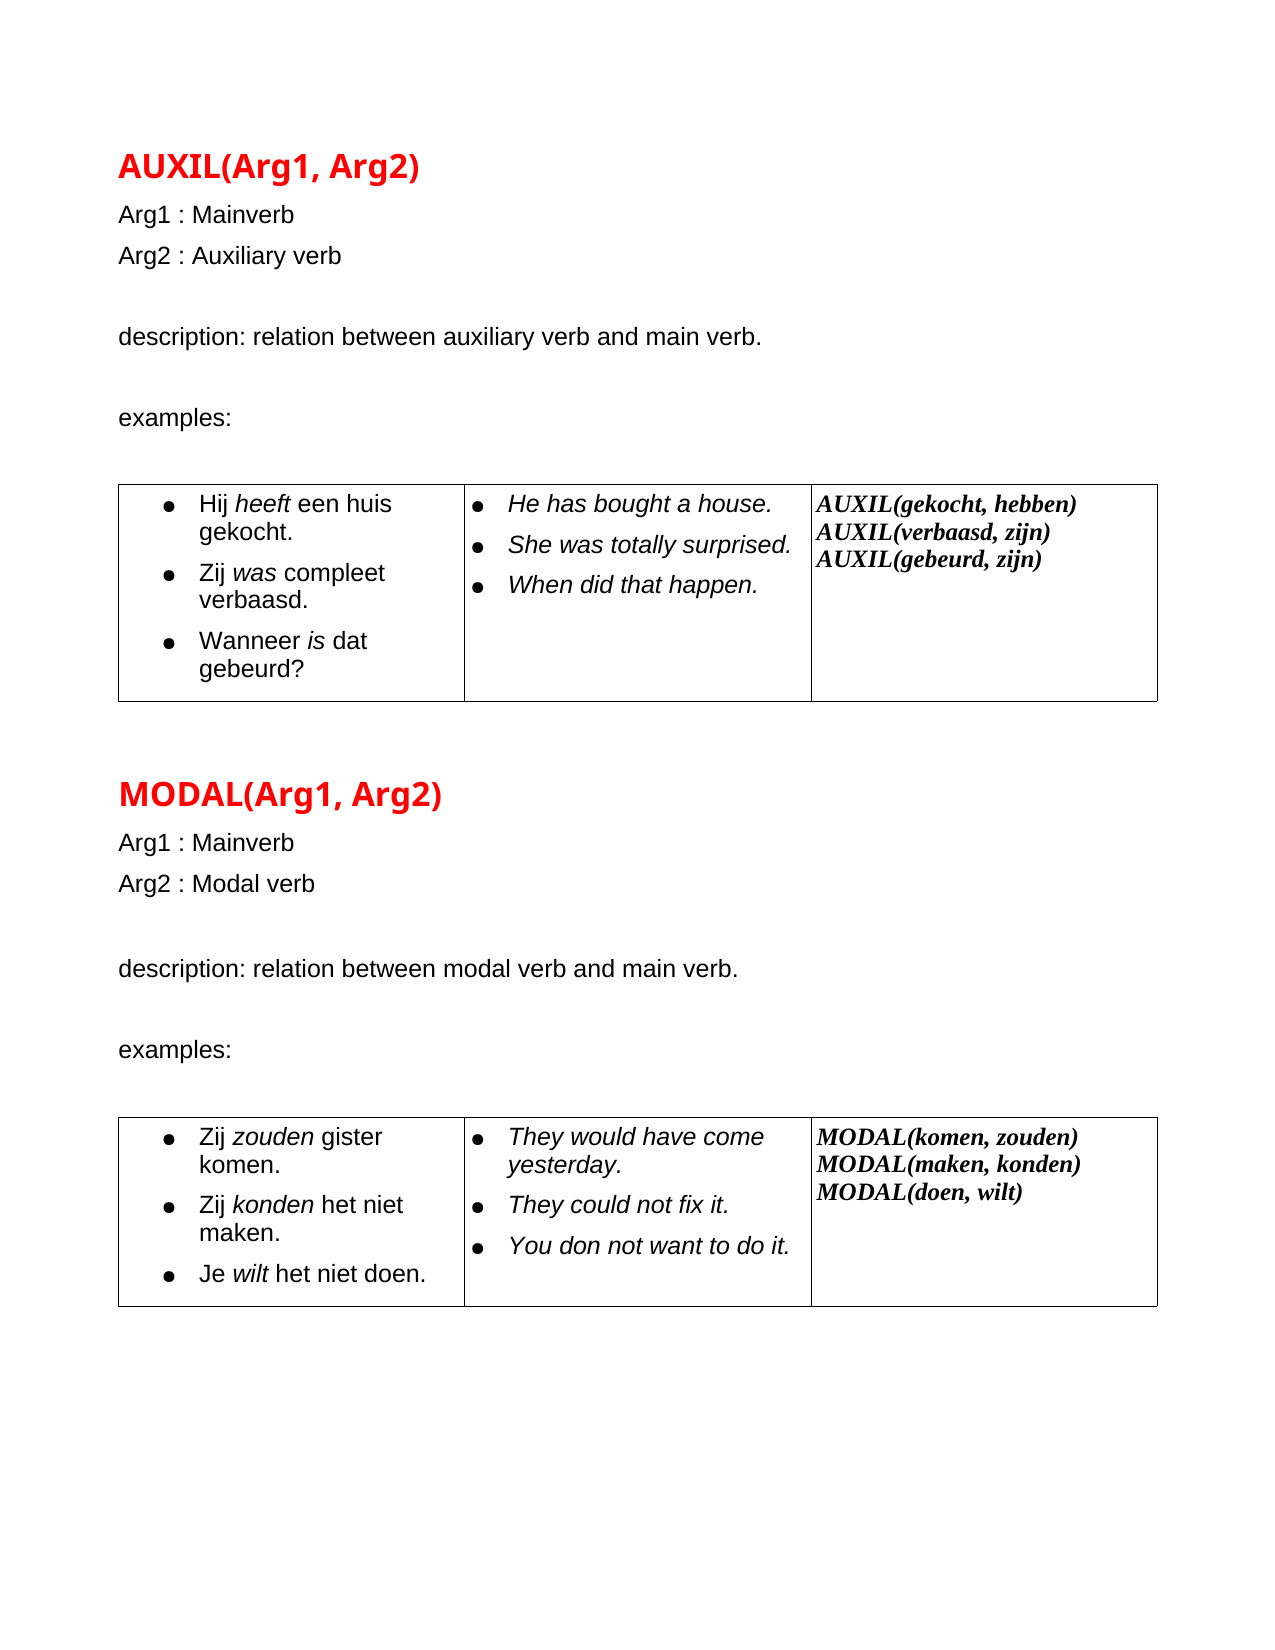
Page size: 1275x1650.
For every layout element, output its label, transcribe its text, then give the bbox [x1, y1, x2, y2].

subtitle MODAL(Arg1, Arg2) [118, 771, 1157, 817]
text Arg1 : Mainverb [118, 829, 1157, 857]
text description: relation between auxiliary verb and main verb. [118, 323, 1157, 351]
table_header AUXIL(gekocht, hebben) AUXIL(verbaasd, zijn) AUXIL(gebeurd, zijn) [812, 485, 1157, 701]
text examples: [118, 1036, 1157, 1064]
text Arg2 : Auxiliary verb [118, 242, 1157, 270]
table_header Zij zouden gister komen. Zij konden het niet maken. Je wilt het niet doen. [119, 1118, 464, 1306]
table_header They would have come yesterday. They could not fix it. You don not want to do it. [465, 1118, 811, 1306]
subtitle AUXIL(Arg1, Arg2) [118, 143, 1157, 189]
text Arg1 : Mainverb [118, 201, 1157, 229]
table_header He has bought a house. She was totally surprised. When did that happen. [465, 485, 811, 701]
text description: relation between modal verb and main verb. [118, 955, 1157, 983]
text Arg2 : Modal verb [118, 870, 1157, 898]
table_header Hij heeft een huis gekocht. Zij was compleet verbaasd. Wanneer is dat gebeurd? [119, 485, 464, 701]
text examples: [118, 403, 1157, 431]
table_header MODAL(komen, zouden) MODAL(maken, konden) MODAL(doen, wilt) [812, 1118, 1157, 1306]
